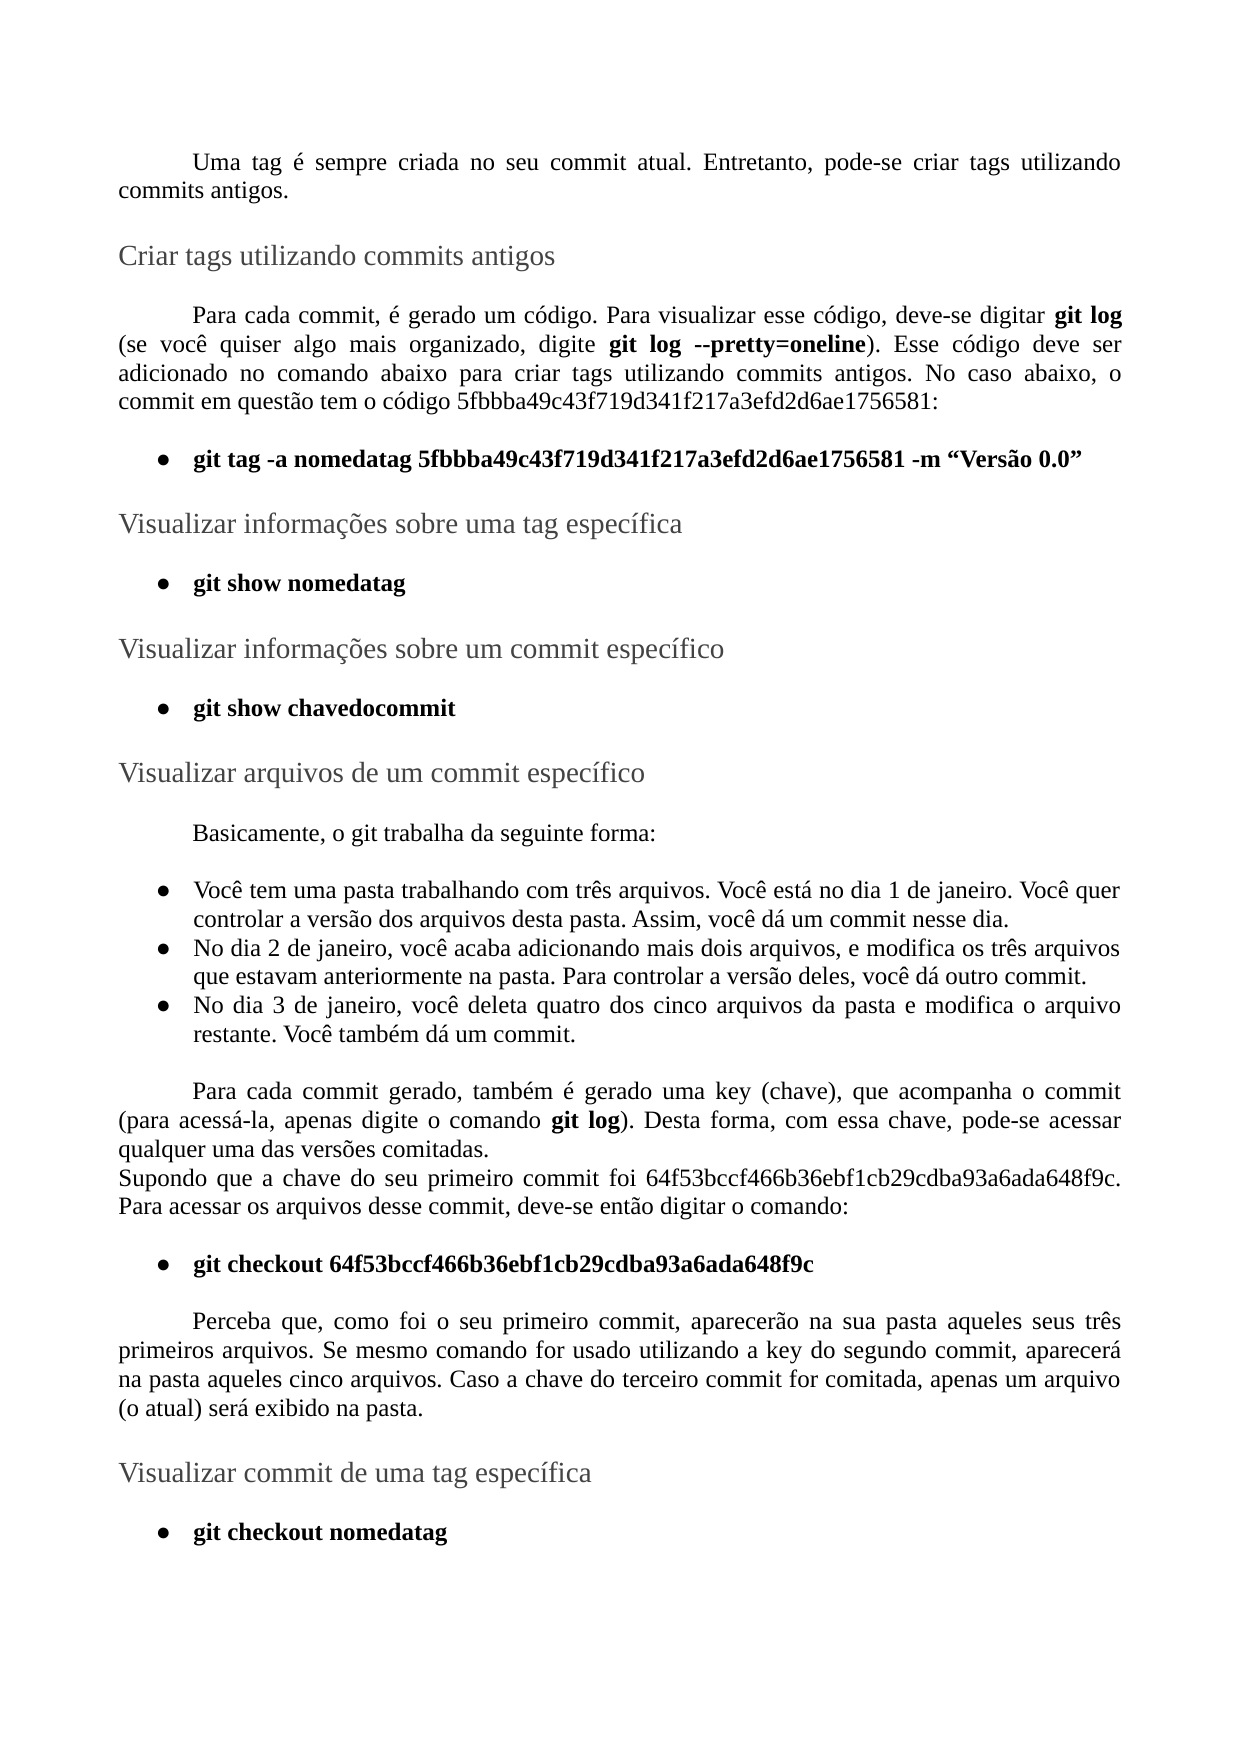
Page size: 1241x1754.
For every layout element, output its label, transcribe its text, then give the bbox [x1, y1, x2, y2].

list git checkout nomedatag [156, 1517, 1122, 1546]
subtitle Visualizar arquivos de um commit específico [118, 755, 1122, 789]
text Basicamente, o git trabalha da seguinte forma: [118, 818, 1122, 846]
text Para cada commit, é gerado um código. Para visualizar esse código, deve-se digitar git log (se você quiser algo mais organizado, digite git log --pretty=oneline). Esse código deve ser adicionado no comando abaixo para criar tags utilizando commits antigos. No caso abaixo, o commit em questão tem o código 5fbbba49c43f719d341f217a3efd2d6ae1756581: [118, 300, 1122, 415]
list git show chavedocommit [156, 693, 1122, 722]
subtitle Visualizar informações sobre um commit específico [118, 631, 1122, 664]
subtitle Visualizar commit de uma tag específica [118, 1455, 1122, 1488]
text Uma tag é sempre criada no seu commit atual. Entretanto, pode-se criar tags utilizando commits antigos. [118, 147, 1122, 204]
subtitle Criar tags utilizando commits antigos [118, 238, 1122, 271]
text Supondo que a chave do seu primeiro commit foi 64f53bccf466b36ebf1cb29cdba93a6ada648f9c. Para acessar os arquivos desse commit, deve-se então digitar o comando: [118, 1163, 1122, 1220]
subtitle Visualizar informações sobre uma tag específica [118, 506, 1122, 540]
list No dia 2 de janeiro, você acaba adicionando mais dois arquivos, e modifica os três arquivos que estavam anteriormente na pasta. Para controlar a versão deles, você dá outro commit. [156, 933, 1122, 990]
list git checkout 64f53bccf466b36ebf1cb29cdba93a6ada648f9c [156, 1249, 1122, 1278]
list No dia 3 de janeiro, você deleta quatro dos cinco arquivos da pasta e modifica o arquivo restante. Você também dá um commit. [156, 990, 1122, 1048]
list git show nomedatag [156, 568, 1122, 597]
list git tag -a nomedatag 5fbbba49c43f719d341f217a3efd2d6ae1756581 -m “Versão 0.0” [156, 444, 1122, 473]
text Perceba que, como foi o seu primeiro commit, aparecerão na sua pasta aqueles seus três primeiros arquivos. Se mesmo comando for usado utilizando a key do segundo commit, aparecerá na pasta aqueles cinco arquivos. Caso a chave do terceiro commit for comitada, apenas um arquivo (o atual) será exibido na pasta. [118, 1306, 1122, 1421]
list Você tem uma pasta trabalhando com três arquivos. Você está no dia 1 de janeiro. Você quer controlar a versão dos arquivos desta pasta. Assim, você dá um commit nesse dia. [156, 875, 1122, 933]
text Para cada commit gerado, também é gerado uma key (chave), que acompanha o commit (para acessá-la, apenas digite o comando git log). Desta forma, com essa chave, pode-se acessar qualquer uma das versões comitadas. [118, 1076, 1122, 1163]
